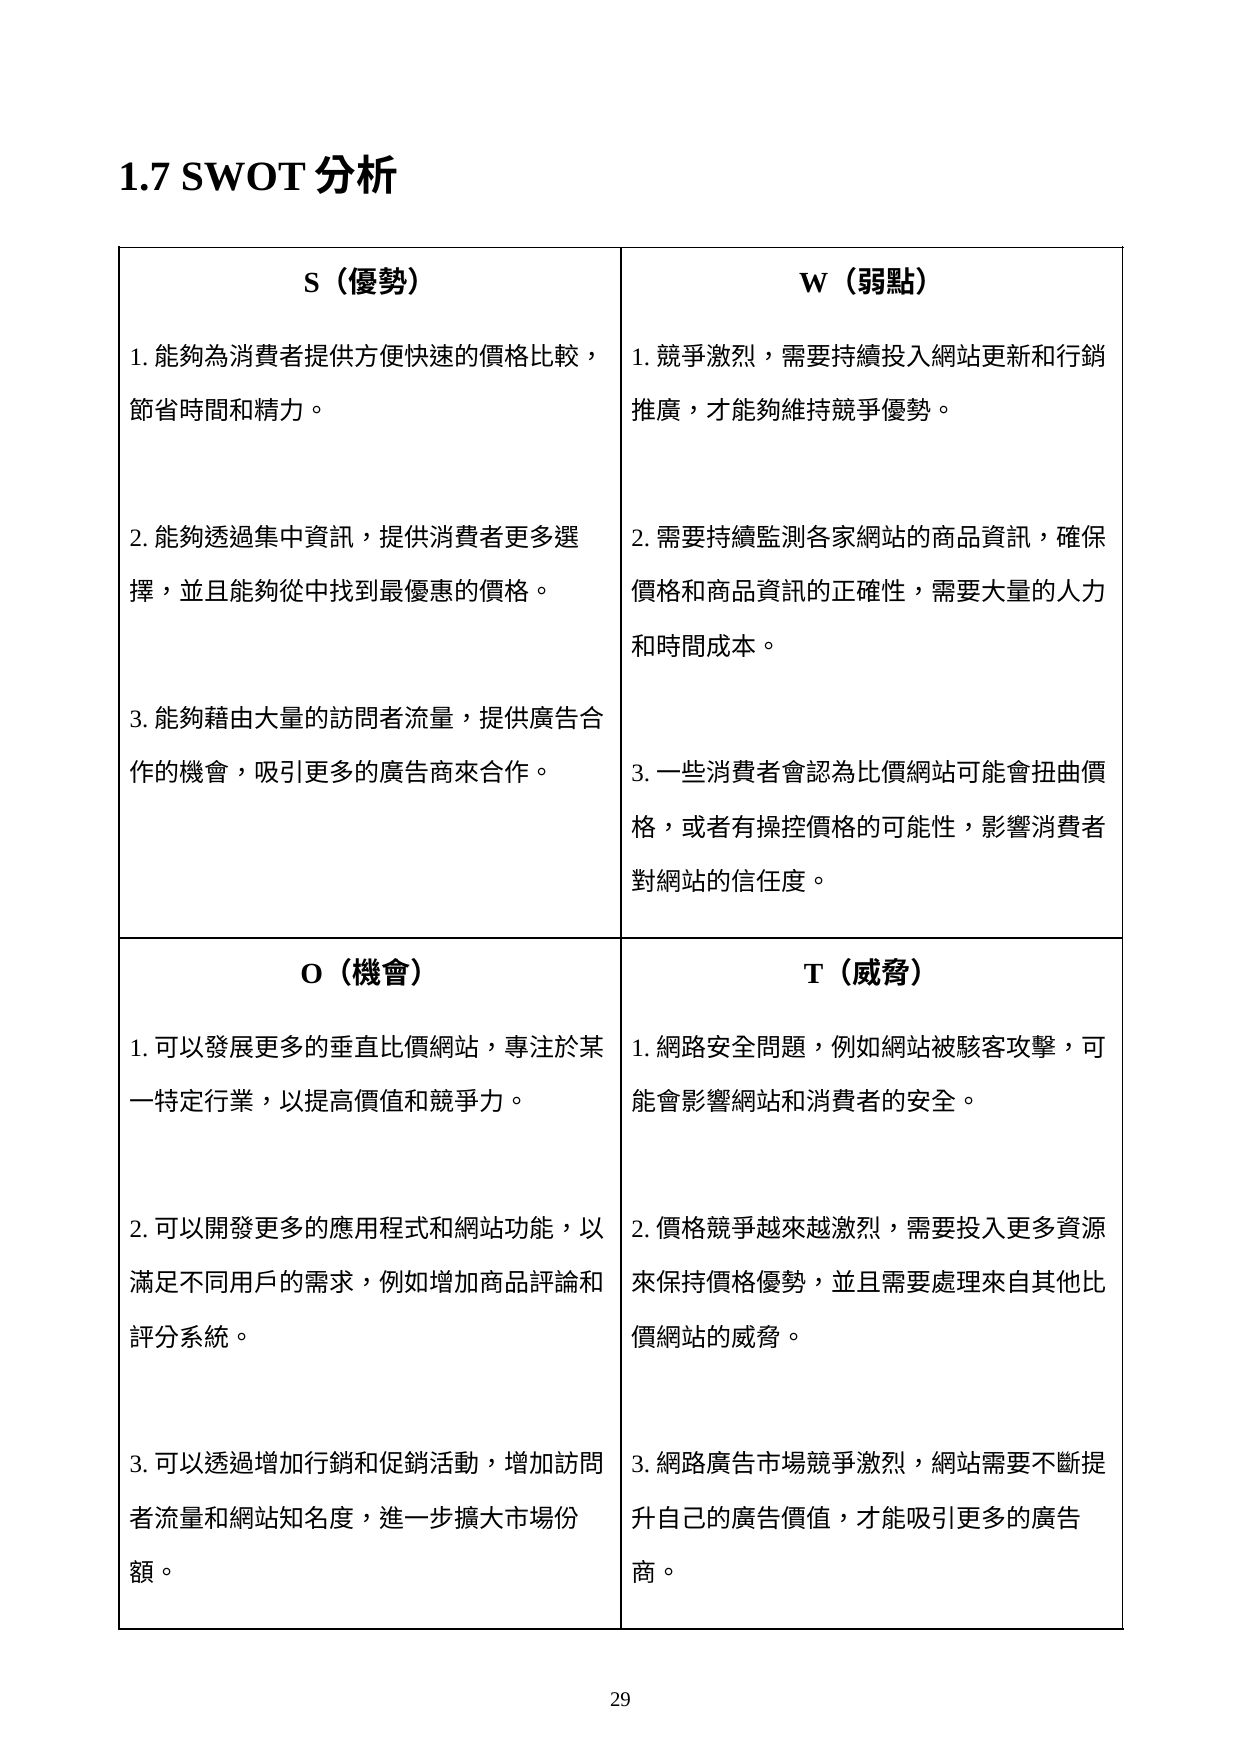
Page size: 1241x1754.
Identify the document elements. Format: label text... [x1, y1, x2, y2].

table_cell O（機會） 1. 可以發展更多的垂直比價網站，專注於某一特定行業，以提高價值和競爭力。 2. 可以開發更多的應用程式和網站功能，以滿足不同用戶的需求，例如增加商品評論和評分系統。 3. 可以透過增加行銷和促銷活動，增加訪問者流量和網站知名度，進一步擴大市場份額。 [120, 939, 620, 1628]
subtitle 1.7 SWOT分析 [118, 142, 1122, 202]
table_header S（優勢） 1. 能夠為消費者提供方便快速的價格比較，節省時間和精力。 2. 能夠透過集中資訊，提供消費者更多選擇，並且能夠從中找到最優惠的價格。 3. 能夠藉由大量的訪問者流量，提供廣告合作的機會，吸引更多的廣告商來合作。 [120, 248, 620, 937]
table_header W（弱點） 1. 競爭激烈，需要持續投入網站更新和行銷推廣，才能夠維持競爭優勢。 2. 需要持續監測各家網站的商品資訊，確保價格和商品資訊的正確性，需要大量的人力和時間成本。 3. 一些消費者會認為比價網站可能會扭曲價格，或者有操控價格的可能性，影響消費者對網站的信任度。 [622, 248, 1122, 937]
table_cell T（威脅） 1. 網路安全問題，例如網站被駭客攻擊，可能會影響網站和消費者的安全。 2. 價格競爭越來越激烈，需要投入更多資源來保持價格優勢，並且需要處理來自其他比價網站的威脅。 3. 網路廣告市場競爭激烈，網站需要不斷提升自己的廣告價值，才能吸引更多的廣告商。 [622, 939, 1122, 1628]
